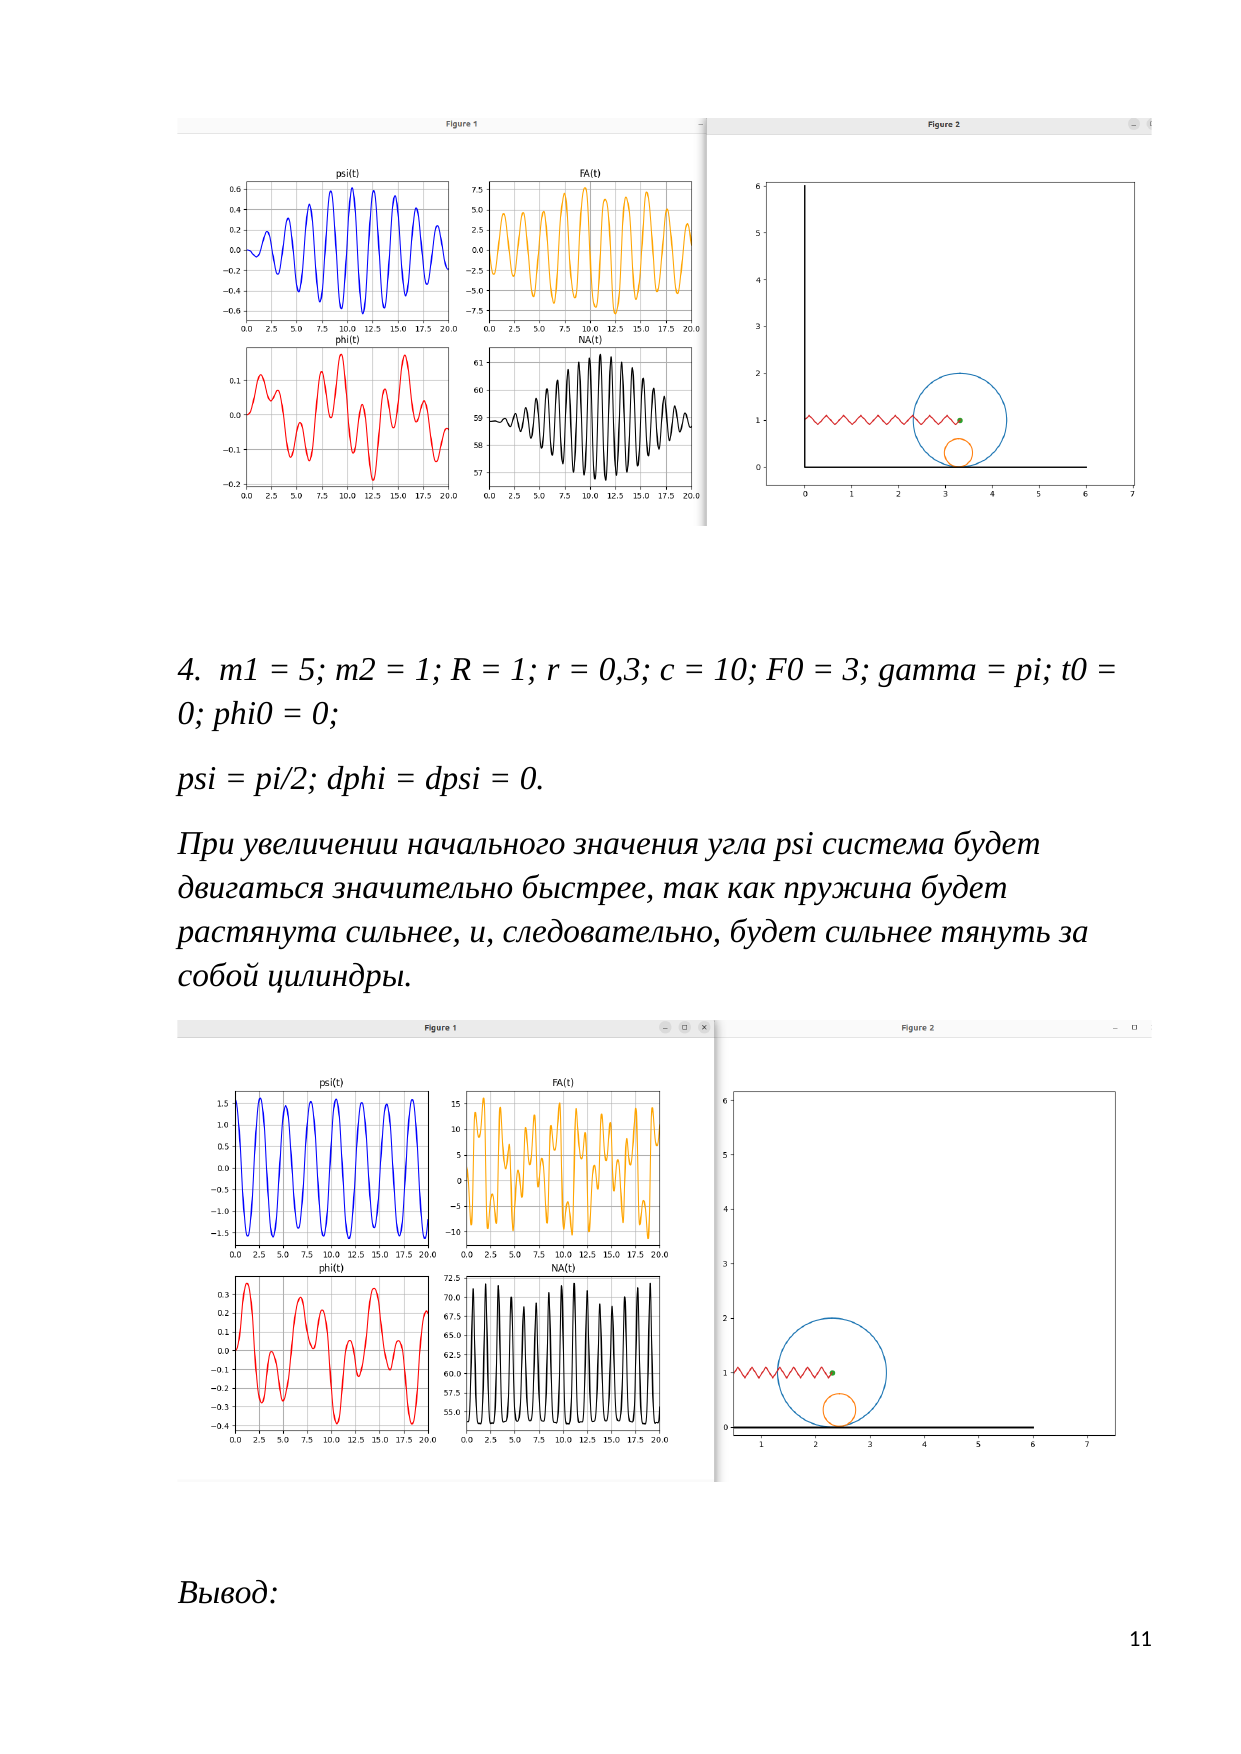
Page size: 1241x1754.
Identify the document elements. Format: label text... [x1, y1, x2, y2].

text Вывод: [177, 1572, 1152, 1611]
text psi = pi/2; dphi = dpsi = 0. [177, 758, 1152, 797]
text При увеличении начального значения угла psi система будет двигаться значительно быстрее, так как пружина будет растянута сильнее, и, следовательно, будет сильнее тянуть за собой цилиндры. [177, 823, 1152, 994]
picture [177, 118, 1152, 526]
picture [177, 1020, 1152, 1482]
text 4. m1 = 5; m2 = 1; R = 1; r = 0,3; c = 10; F0 = 3; gamma = pi; t0 = 0; phi0 = 0; [177, 649, 1152, 732]
